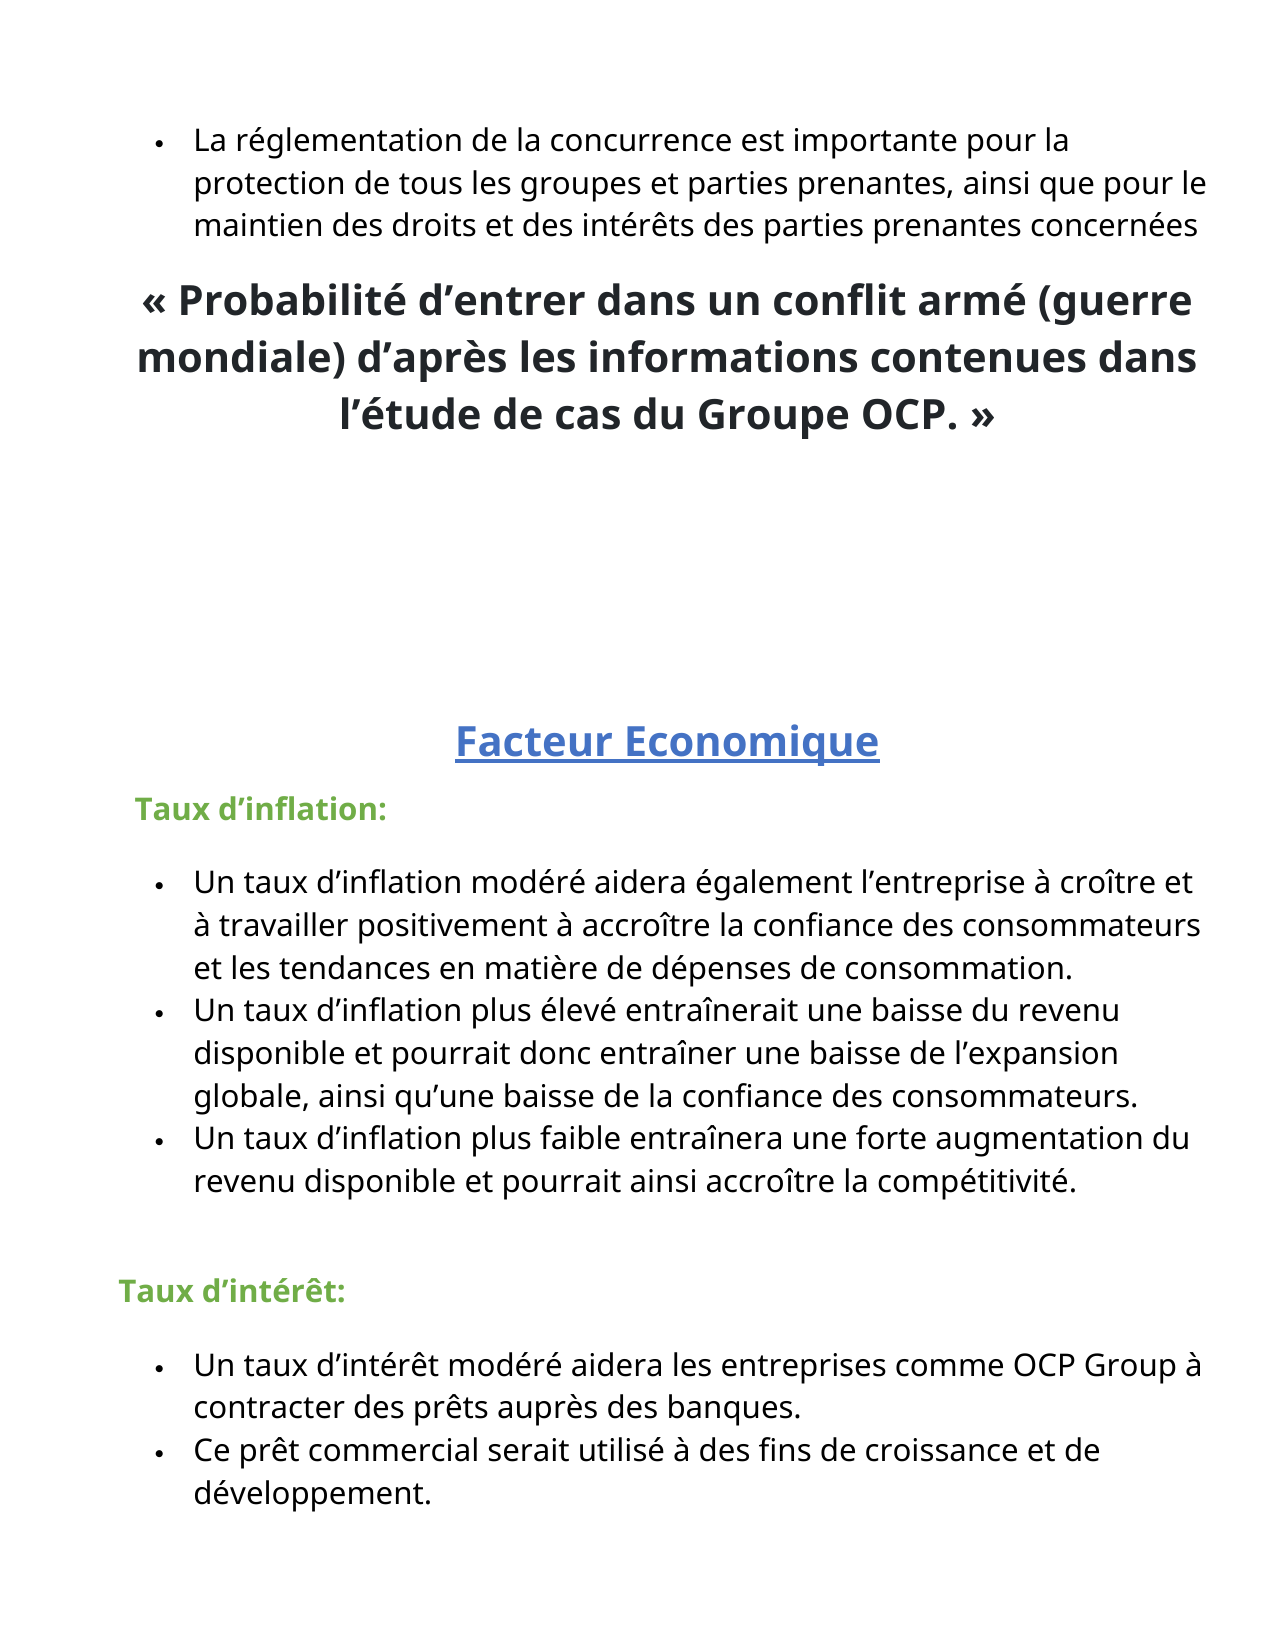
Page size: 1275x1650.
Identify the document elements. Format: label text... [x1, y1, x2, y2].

text Taux d’intérêt: [118, 1269, 1216, 1312]
list Un taux d’inflation plus élevé entraînerait une baisse du revenu disponible et pourrait donc entraîner une baisse de l’expansion globale, ainsi qu’une baisse de la confiance des consommateurs. [156, 988, 1216, 1116]
text Taux d’inflation: [118, 787, 1216, 829]
list La réglementation de la concurrence est importante pour la protection de tous les groupes et parties prenantes, ainsi que pour le maintien des droits et des intérêts des parties prenantes concernées [156, 118, 1216, 246]
text « Probabilité d’entrer dans un conflit armé (guerre mondiale) d’après les informations contenues dans l’étude de cas du Groupe OCP. » [118, 271, 1216, 441]
list Un taux d’inflation plus faible entraînera une forte augmentation du revenu disponible et pourrait ainsi accroître la compétitivité. [156, 1116, 1216, 1201]
list Un taux d’intérêt modéré aidera les entreprises comme OCP Group à contracter des prêts auprès des banques. [156, 1343, 1216, 1428]
text Facteur Economique [118, 712, 1216, 768]
list Ce prêt commercial serait utilisé à des fins de croissance et de développement. [156, 1428, 1216, 1513]
list Un taux d’inflation modéré aidera également l’entreprise à croître et à travailler positivement à accroître la confiance des consommateurs et les tendances en matière de dépenses de consommation. [156, 861, 1216, 988]
